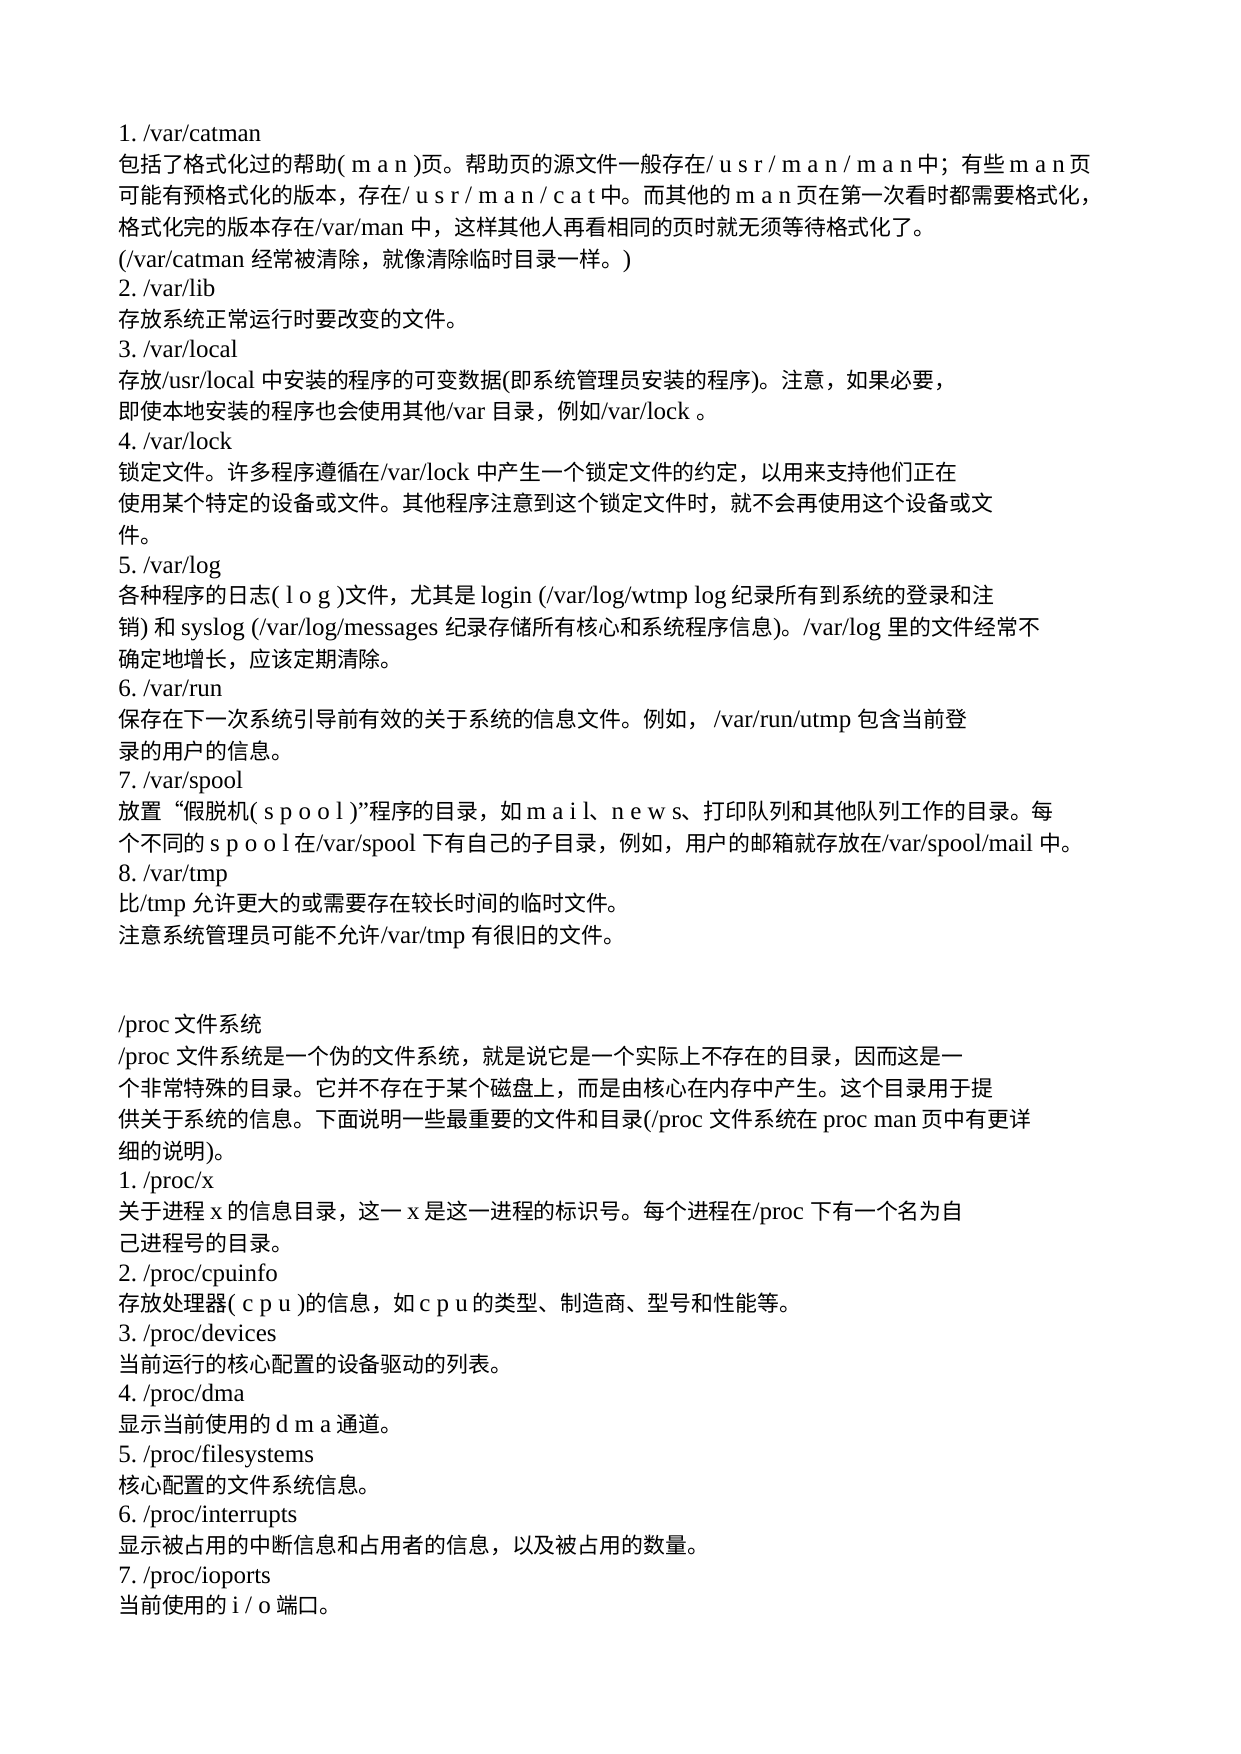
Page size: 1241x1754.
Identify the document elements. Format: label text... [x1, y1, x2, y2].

text 2. /proc/cpuinfo [118, 1258, 1122, 1286]
text 即使本地安装的程序也会使用其他/var 目录，例如/var/lock 。 [118, 394, 1122, 426]
text 5. /var/log [118, 550, 1122, 578]
text 7. /var/spool [118, 766, 1122, 794]
text 当前使用的i / o端口。 [118, 1588, 1122, 1620]
text 4. /proc/dma [118, 1378, 1122, 1407]
text 关于进程x的信息目录，这一x是这一进程的标识号。每个进程在/proc 下有一个名为自 [118, 1194, 1122, 1226]
text 格式化完的版本存在/var/man 中，这样其他人再看相同的页时就无须等待格式化了。 [118, 210, 1122, 242]
text 1. /var/catman [118, 118, 1122, 147]
text 保存在下一次系统引导前有效的关于系统的信息文件。例如， /var/run/utmp 包含当前登 [118, 702, 1122, 734]
text 注意系统管理员可能不允许/var/tmp 有很旧的文件。 [118, 918, 1122, 950]
text 显示被占用的中断信息和占用者的信息，以及被占用的数量。 [118, 1528, 1122, 1560]
text 录的用户的信息。 [118, 734, 1122, 766]
text (/var/catman 经常被清除，就像清除临时目录一样。) [118, 242, 1122, 273]
text 比/tmp 允许更大的或需要存在较长时间的临时文件。 [118, 886, 1122, 918]
text 可能有预格式化的版本，存在/ u s r / m a n / c a t中。而其他的m a n页在第一次看时都需要格式化， [118, 178, 1122, 210]
text 8. /var/tmp [118, 858, 1122, 886]
text 存放系统正常运行时要改变的文件。 [118, 302, 1122, 334]
text 个非常特殊的目录。它并不存在于某个磁盘上，而是由核心在内存中产生。这个目录用于提 [118, 1071, 1122, 1102]
text 己进程号的目录。 [118, 1226, 1122, 1258]
text /proc文件系统 [118, 1007, 1122, 1039]
text 6. /var/run [118, 673, 1122, 702]
text 锁定文件。许多程序遵循在/var/lock 中产生一个锁定文件的约定，以用来支持他们正在 [118, 455, 1122, 486]
text 1. /proc/x [118, 1166, 1122, 1194]
text 使用某个特定的设备或文件。其他程序注意到这个锁定文件时，就不会再使用这个设备或文 [118, 486, 1122, 518]
text 细的说明)。 [118, 1134, 1122, 1166]
text 7. /proc/ioports [118, 1560, 1122, 1588]
text 3. /proc/devices [118, 1318, 1122, 1347]
text 各种程序的日志( l o g )文件，尤其是login (/var/log/wtmp log纪录所有到系统的登录和注 [118, 578, 1122, 610]
text 6. /proc/interrupts [118, 1499, 1122, 1528]
text 当前运行的核心配置的设备驱动的列表。 [118, 1347, 1122, 1378]
text 4. /var/lock [118, 426, 1122, 455]
text 5. /proc/filesystems [118, 1439, 1122, 1468]
text 显示当前使用的d m a通道。 [118, 1407, 1122, 1439]
text 包括了格式化过的帮助( m a n )页。帮助页的源文件一般存在/ u s r / m a n / m a n中；有些m a n页 [118, 147, 1122, 178]
text 存放处理器( c p u )的信息，如c p u的类型、制造商、型号和性能等。 [118, 1286, 1122, 1318]
text 存放/usr/local 中安装的程序的可变数据(即系统管理员安装的程序)。注意，如果必要， [118, 363, 1122, 394]
text 核心配置的文件系统信息。 [118, 1468, 1122, 1499]
text 确定地增长，应该定期清除。 [118, 642, 1122, 673]
text 件。 [118, 518, 1122, 550]
text 3. /var/local [118, 334, 1122, 363]
text 2. /var/lib [118, 273, 1122, 302]
text 供关于系统的信息。下面说明一些最重要的文件和目录(/proc 文件系统在proc man页中有更详 [118, 1102, 1122, 1134]
text 个不同的s p o o l在/var/spool 下有自己的子目录，例如，用户的邮箱就存放在/var/spool/mail 中。 [118, 826, 1122, 858]
text /proc 文件系统是一个伪的文件系统，就是说它是一个实际上不存在的目录，因而这是一 [118, 1039, 1122, 1071]
text 销) 和syslog (/var/log/messages 纪录存储所有核心和系统程序信息)。/var/log 里的文件经常不 [118, 610, 1122, 642]
text 放置“假脱机( s p o o l )”程序的目录，如m a i l、n e w s、打印队列和其他队列工作的目录。每 [118, 794, 1122, 826]
